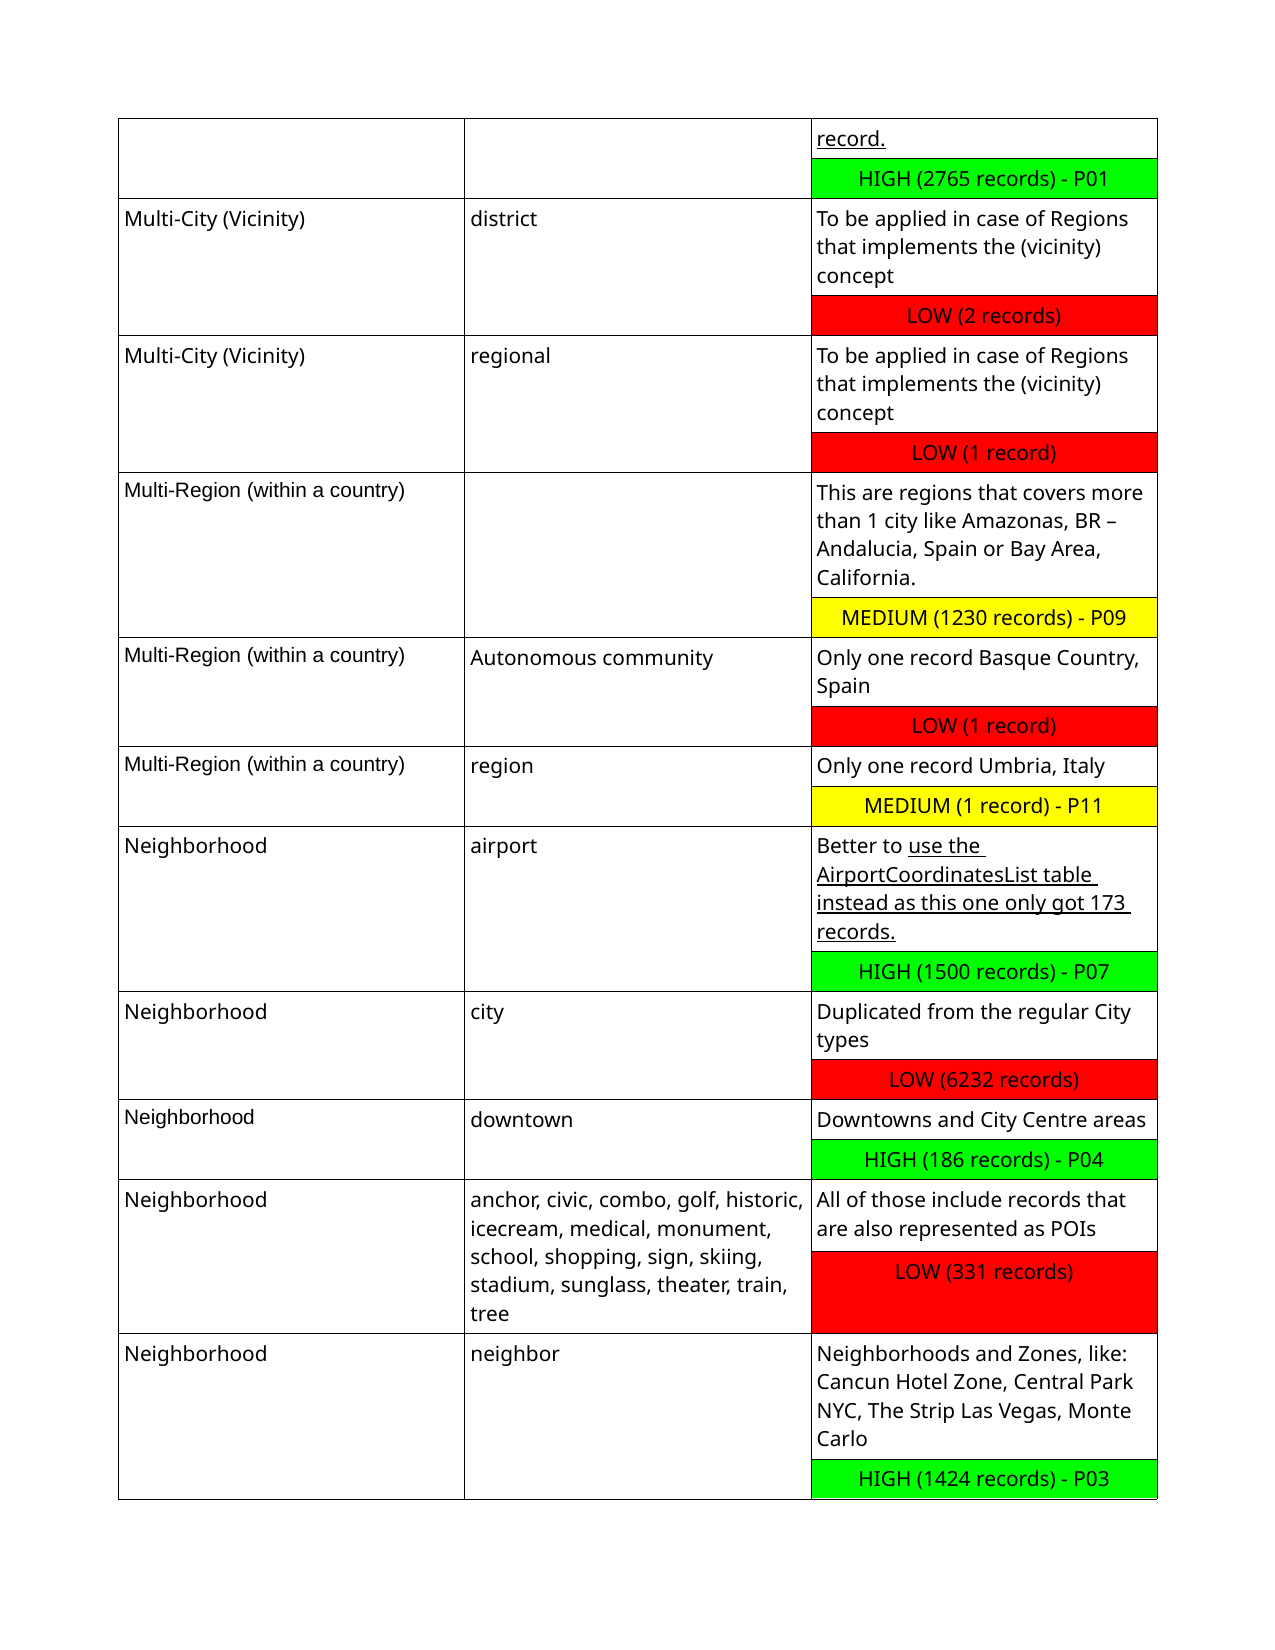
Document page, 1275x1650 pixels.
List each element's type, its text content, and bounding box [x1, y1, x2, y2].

table_cell HIGH (1500 records) - P07 [812, 952, 1157, 991]
table_cell neighbor [465, 1334, 811, 1498]
table_cell LOW (1 record) [812, 707, 1157, 746]
table_cell district [465, 199, 811, 335]
table_cell Neighborhood [119, 827, 464, 991]
table_cell Multi-Region (within a country) [119, 747, 464, 826]
table_cell region [465, 747, 811, 826]
table_cell record. [812, 119, 1157, 158]
table_cell Duplicated from the regular City types [812, 992, 1157, 1059]
table_cell Neighborhoods and Zones, like: Cancun Hotel Zone, Central Park NYC, The Strip Las Vegas, Monte Carlo [812, 1334, 1157, 1458]
table_cell Neighborhood [119, 992, 464, 1099]
table_cell regional [465, 336, 811, 472]
table_cell LOW (2 records) [812, 296, 1157, 335]
table_cell city [465, 992, 811, 1099]
table_cell HIGH (186 records) - P04 [812, 1140, 1157, 1179]
table_cell [465, 473, 811, 637]
table_cell Multi-City (Vicinity) [119, 199, 464, 335]
table_cell This are regions that covers more than 1 city like Amazonas, BR – Andalucia, Spain or Bay Area, California. [812, 473, 1157, 597]
table_cell To be applied in case of Regions that implements the (vicinity) concept [812, 199, 1157, 295]
table_cell Neighborhood [119, 1334, 464, 1498]
table_cell LOW (1 record) [812, 433, 1157, 472]
table_cell Multi-Region (within a country) [119, 638, 464, 746]
table_cell To be applied in case of Regions that implements the (vicinity) concept [812, 336, 1157, 432]
table_cell MEDIUM (1 record) - P11 [812, 787, 1157, 826]
table_cell Only one record Basque Country, Spain [812, 638, 1157, 706]
table_cell airport [465, 827, 811, 991]
table_cell [465, 119, 811, 198]
table_cell HIGH (1424 records) - P03 [812, 1460, 1157, 1498]
table_cell Neighborhood [119, 1100, 464, 1179]
table_cell anchor, civic, combo, golf, historic, icecream, medical, monument, school, shopping, sign, skiing, stadium, sunglass, theater, train, tree [465, 1180, 811, 1333]
table_cell [119, 119, 464, 198]
table_cell Multi-City (Vicinity) [119, 336, 464, 472]
table_cell Downtowns and City Centre areas [812, 1100, 1157, 1139]
table_cell All of those include records that are also represented as POIs [812, 1180, 1157, 1251]
table_cell Only one record Umbria, Italy [812, 747, 1157, 786]
table_cell LOW (331 records) [812, 1252, 1157, 1333]
table_cell MEDIUM (1230 records) - P09 [812, 598, 1157, 637]
table_cell LOW (6232 records) [812, 1060, 1157, 1099]
table_cell Autonomous community [465, 638, 811, 746]
table_cell Multi-Region (within a country) [119, 473, 464, 637]
table_cell HIGH (2765 records) - P01 [812, 159, 1157, 198]
table_cell Neighborhood [119, 1180, 464, 1333]
table_cell Better to use the AirportCoordinatesList table instead as this one only got 173 records. [812, 827, 1157, 951]
table_cell downtown [465, 1100, 811, 1179]
